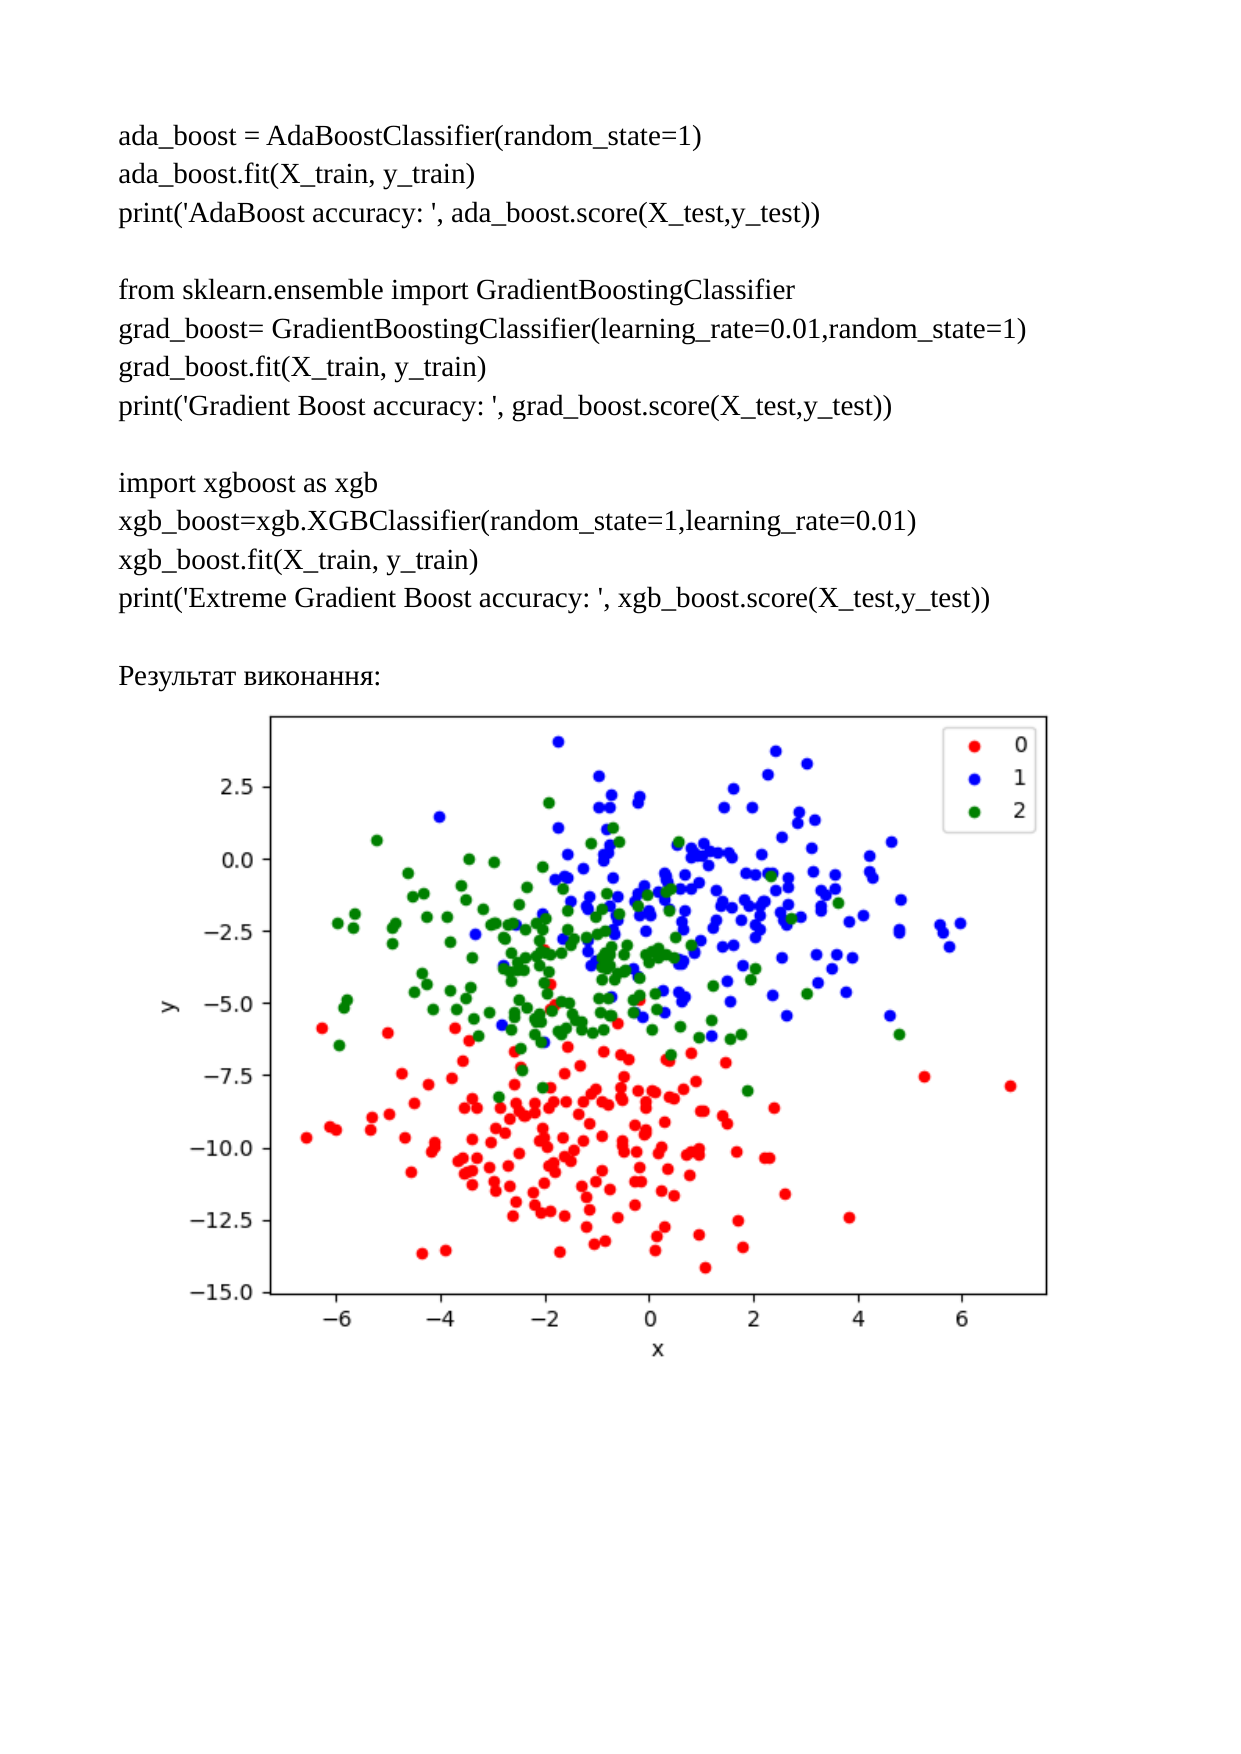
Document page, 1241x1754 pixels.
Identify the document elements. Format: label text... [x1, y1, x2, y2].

picture [159, 696, 1082, 1369]
text grad_boost= GradientBoostingClassifier(learning_rate=0.01,random_state=1) [118, 311, 1122, 344]
text xgb_boost.fit(X_train, y_train) [118, 542, 1122, 576]
text print('Extreme Gradient Boost accuracy: ', xgb_boost.score(X_test,y_test)) [118, 581, 1122, 614]
text ada_boost = AdaBoostClassifier(random_state=1) [118, 118, 1122, 152]
text grad_boost.fit(X_train, y_train) [118, 349, 1122, 383]
text ada_boost.fit(X_train, y_train) [118, 157, 1122, 190]
text Результат виконання: [118, 658, 1122, 691]
text xgb_boost=xgb.XGBClassifier(random_state=1,learning_rate=0.01) [118, 503, 1122, 537]
text print('AdaBoost accuracy: ', ada_boost.score(X_test,y_test)) [118, 195, 1122, 229]
text print('Gradient Boost accuracy: ', grad_boost.score(X_test,y_test)) [118, 388, 1122, 421]
text from sklearn.ensemble import GradientBoostingClassifier [118, 272, 1122, 306]
text import xgboost as xgb [118, 465, 1122, 498]
